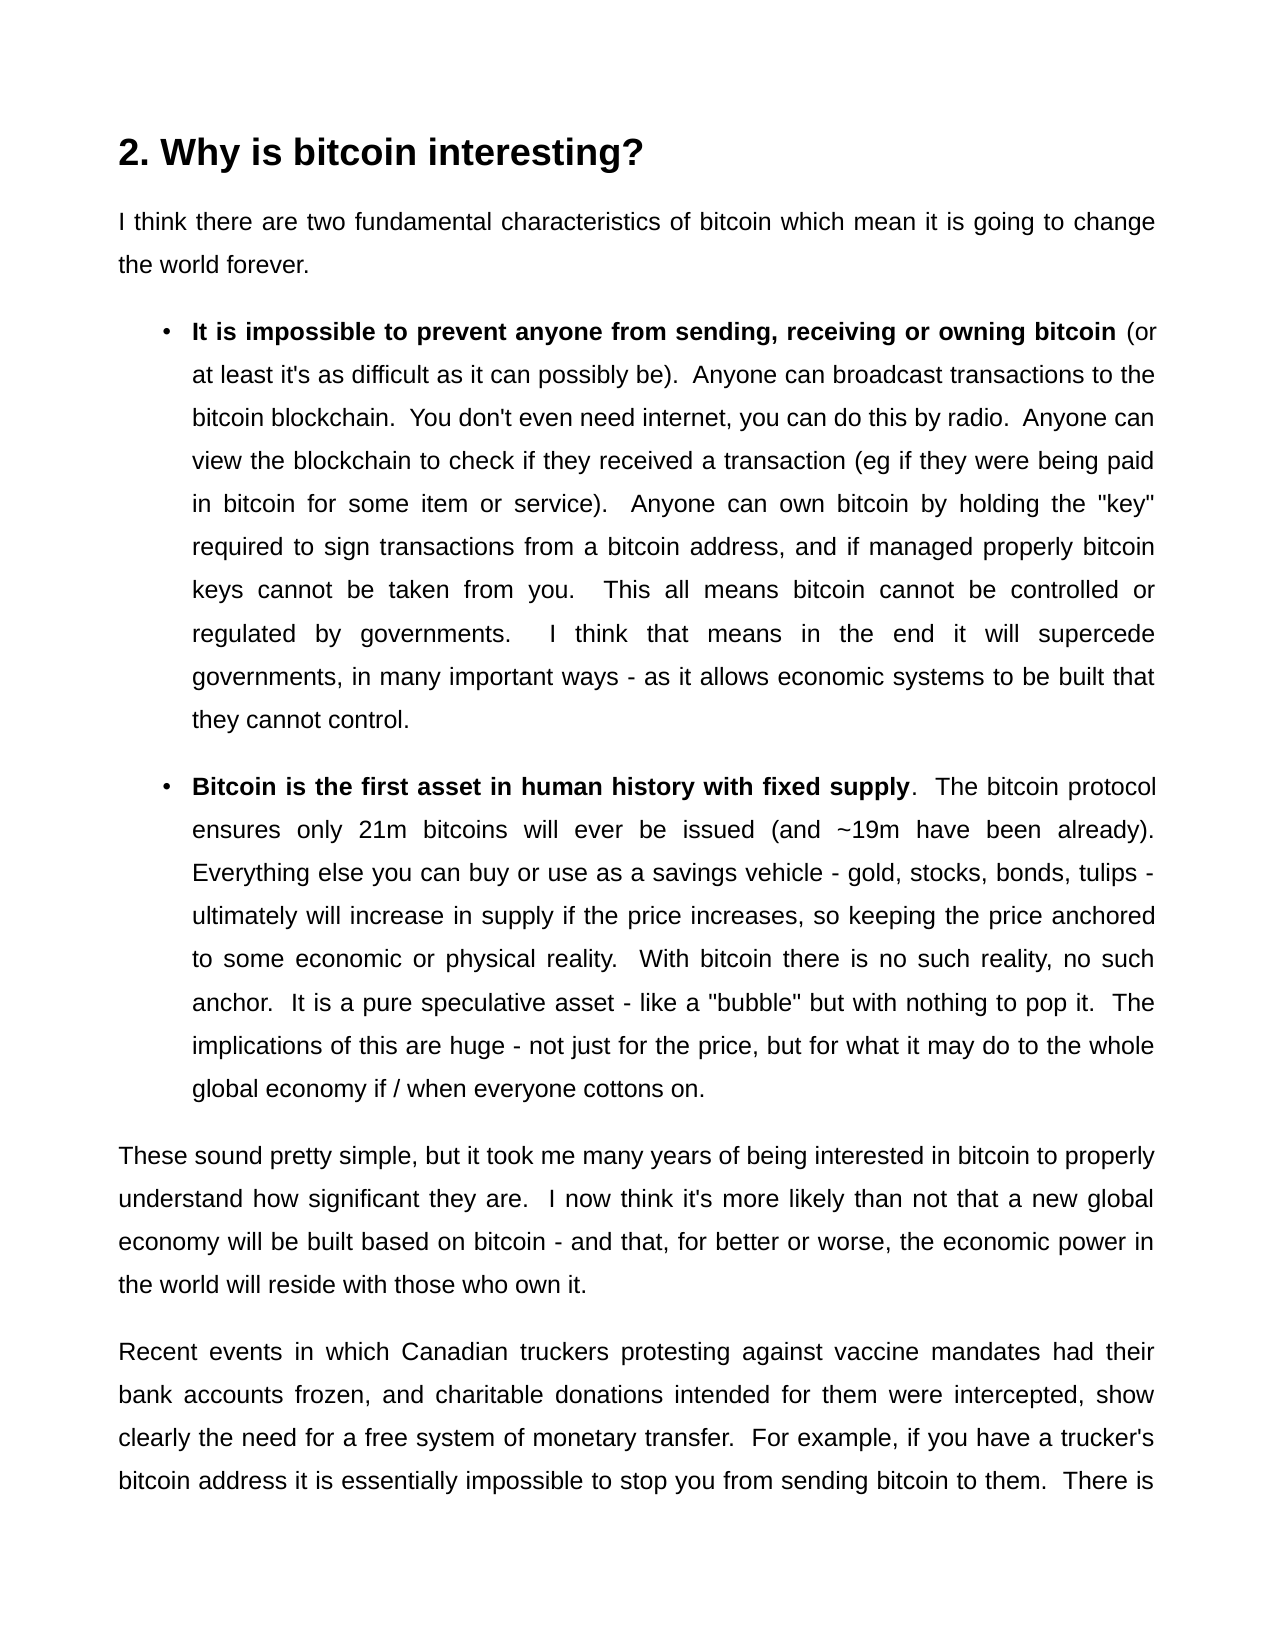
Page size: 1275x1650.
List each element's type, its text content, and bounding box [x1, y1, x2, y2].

list Bitcoin is the first asset in human history with fixed supply. The bitcoin protocol ensures only 21m bitcoins will ever be issued (and ~19m have been already). Everything else you can buy or use as a savings vehicle - gold, stocks, bonds, tulips - ultimately will increase in supply if the price increases, so keeping the price anchored to some economic or physical reality. With bitcoin there is no such reality, no such anchor. It is a pure speculative asset - like a "bubble" but with nothing to pop it. The implications of this are huge - not just for the price, but for what it may do to the whole global economy if / when everyone cottons on. [162, 772, 1157, 1102]
text Recent events in which Canadian truckers protesting against vaccine mandates had their bank accounts frozen, and charitable donations intended for them were intercepted, show clearly the need for a free system of monetary transfer. For example, if you have a trucker's bitcoin address it is essentially impossible to stop you from sending bitcoin to them. There is [118, 1337, 1157, 1495]
subtitle 2. Why is bitcoin interesting? [118, 130, 1157, 173]
text I think there are two fundamental characteristics of bitcoin which mean it is going to change the world forever. [118, 207, 1157, 278]
list It is impossible to prevent anyone from sending, receiving or owning bitcoin (or at least it's as difficult as it can possibly be). Anyone can broadcast transactions to the bitcoin blockchain. You don't even need internet, you can do this by radio. Anyone can view the blockchain to check if they received a transaction (eg if they were being paid in bitcoin for some item or service). Anyone can own bitcoin by holding the "key" required to sign transactions from a bitcoin address, and if managed properly bitcoin keys cannot be taken from you. This all means bitcoin cannot be controlled or regulated by governments. I think that means in the end it will supercede governments, in many important ways - as it allows economic systems to be built that they cannot control. [162, 317, 1157, 734]
text These sound pretty simple, but it took me many years of being interested in bitcoin to properly understand how significant they are. I now think it's more likely than not that a new global economy will be built based on bitcoin - and that, for better or worse, the economic power in the world will reside with those who own it. [118, 1141, 1157, 1299]
